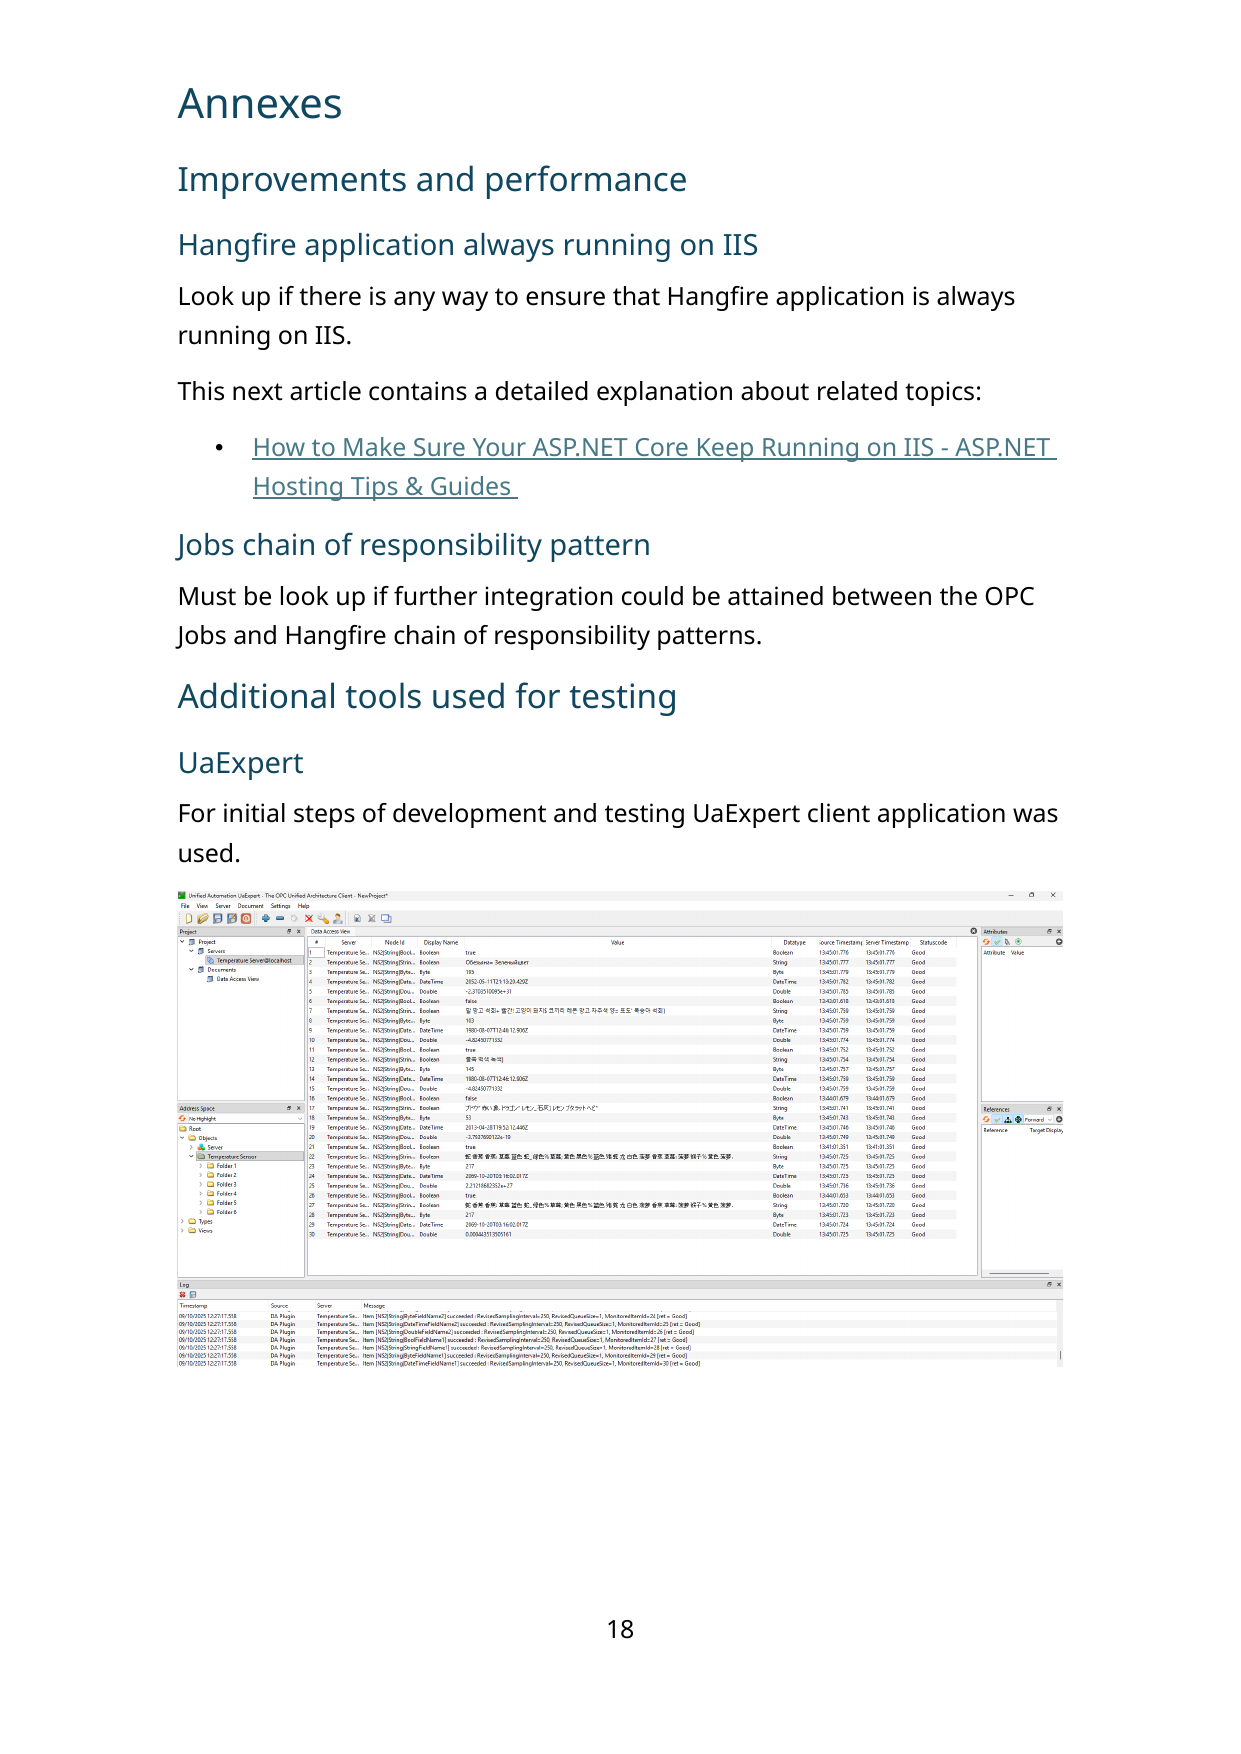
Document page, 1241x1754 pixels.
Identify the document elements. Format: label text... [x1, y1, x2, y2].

subtitle Improvements and performance [177, 156, 1063, 201]
subtitle Annexes [177, 74, 1063, 131]
subtitle Hangfire application always running on IIS [177, 224, 1063, 264]
text Look up if there is any way to ensure that Hangfire application is always running on IIS. [177, 278, 1063, 352]
text This next article contains a detailed explanation about related topics: [177, 373, 1063, 407]
subtitle Additional tools used for testing [177, 673, 1063, 719]
text Must be look up if further integration could be attained between the OPC Jobs and Hangfire chain of responsibility patterns. [177, 578, 1063, 651]
picture [177, 891, 1063, 1367]
subtitle UaExpert [177, 742, 1063, 782]
subtitle Jobs chain of responsibility pattern [177, 524, 1063, 564]
list How to Make Sure Your ASP.NET Core Keep Running on IIS - ASP.NET Hosting Tips & Guides [215, 429, 1063, 502]
text For initial steps of development and testing UaExpert client application was used. [177, 796, 1063, 869]
